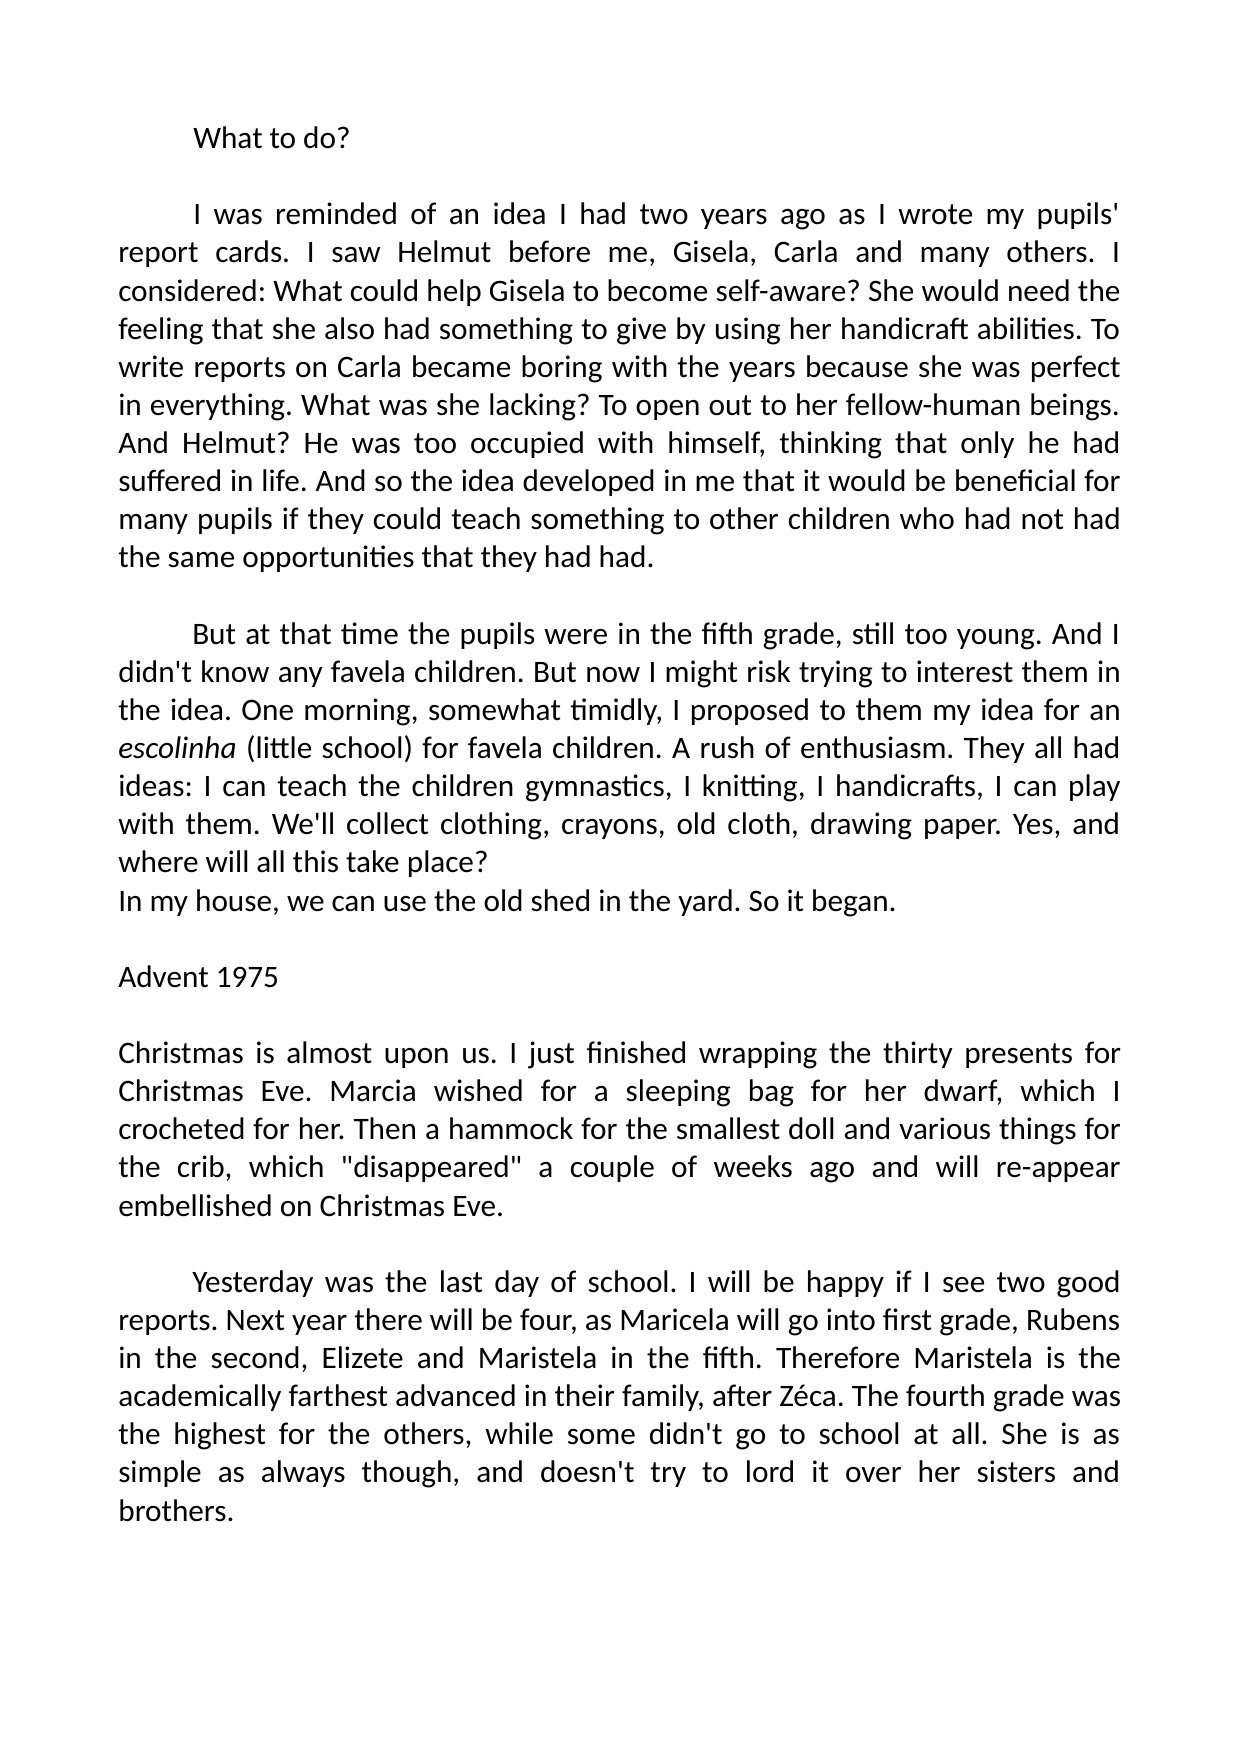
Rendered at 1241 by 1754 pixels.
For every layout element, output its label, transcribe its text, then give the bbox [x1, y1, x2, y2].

text Advent 1975 [118, 957, 1122, 995]
text But at that time the pupils were in the fifth grade, still too young. And I didn't know any favela children. But now I might risk trying to interest them in the idea. One morning, somewhat timidly, I proposed to them my idea for an escolinha (little school) for favela children. A rush of enthusiasm. They all had ideas: I can teach the children gymnastics, I knitting, I handicrafts, I can play with them. We'll collect clothing, crayons, old cloth, drawing paper. Yes, and where will all this take place? [118, 614, 1122, 881]
text I was reminded of an idea I had two years ago as I wrote my pupils' report cards. I saw Helmut before me, Gisela, Carla and many others. I considered: What could help Gisela to become self-aware? She would need the feeling that she also had something to give by using her handicraft abilities. To write reports on Carla became boring with the years because she was perfect in everything. What was she lacking? To open out to her fellow-human beings. And Helmut? He was too occupied with himself, thinking that only he had suffered in life. And so the idea developed in me that it would be beneficial for many pupils if they could teach something to other children who had not had the same opportunities that they had had. [118, 194, 1122, 576]
text What to do? [118, 118, 1122, 156]
text Christmas is almost upon us. I just finished wrapping the thirty presents for Christmas Eve. Marcia wished for a sleeping bag for her dwarf, which I crocheted for her. Then a hammock for the smallest doll and various things for the crib, which "disappeared" a couple of weeks ago and will re-appear embellished on Christmas Eve. [118, 1033, 1122, 1224]
text In my house, we can use the old shed in the yard. So it began. [118, 881, 1122, 919]
text Yesterday was the last day of school. I will be happy if I see two good reports. Next year there will be four, as Maricela will go into first grade, Rubens in the second, Elizete and Maristela in the fifth. Therefore Maristela is the academically farthest advanced in their family, after Zéca. The fourth grade was the highest for the others, while some didn't go to school at all. She is as simple as always though, and doesn't try to lord it over her sisters and brothers. [118, 1262, 1122, 1529]
